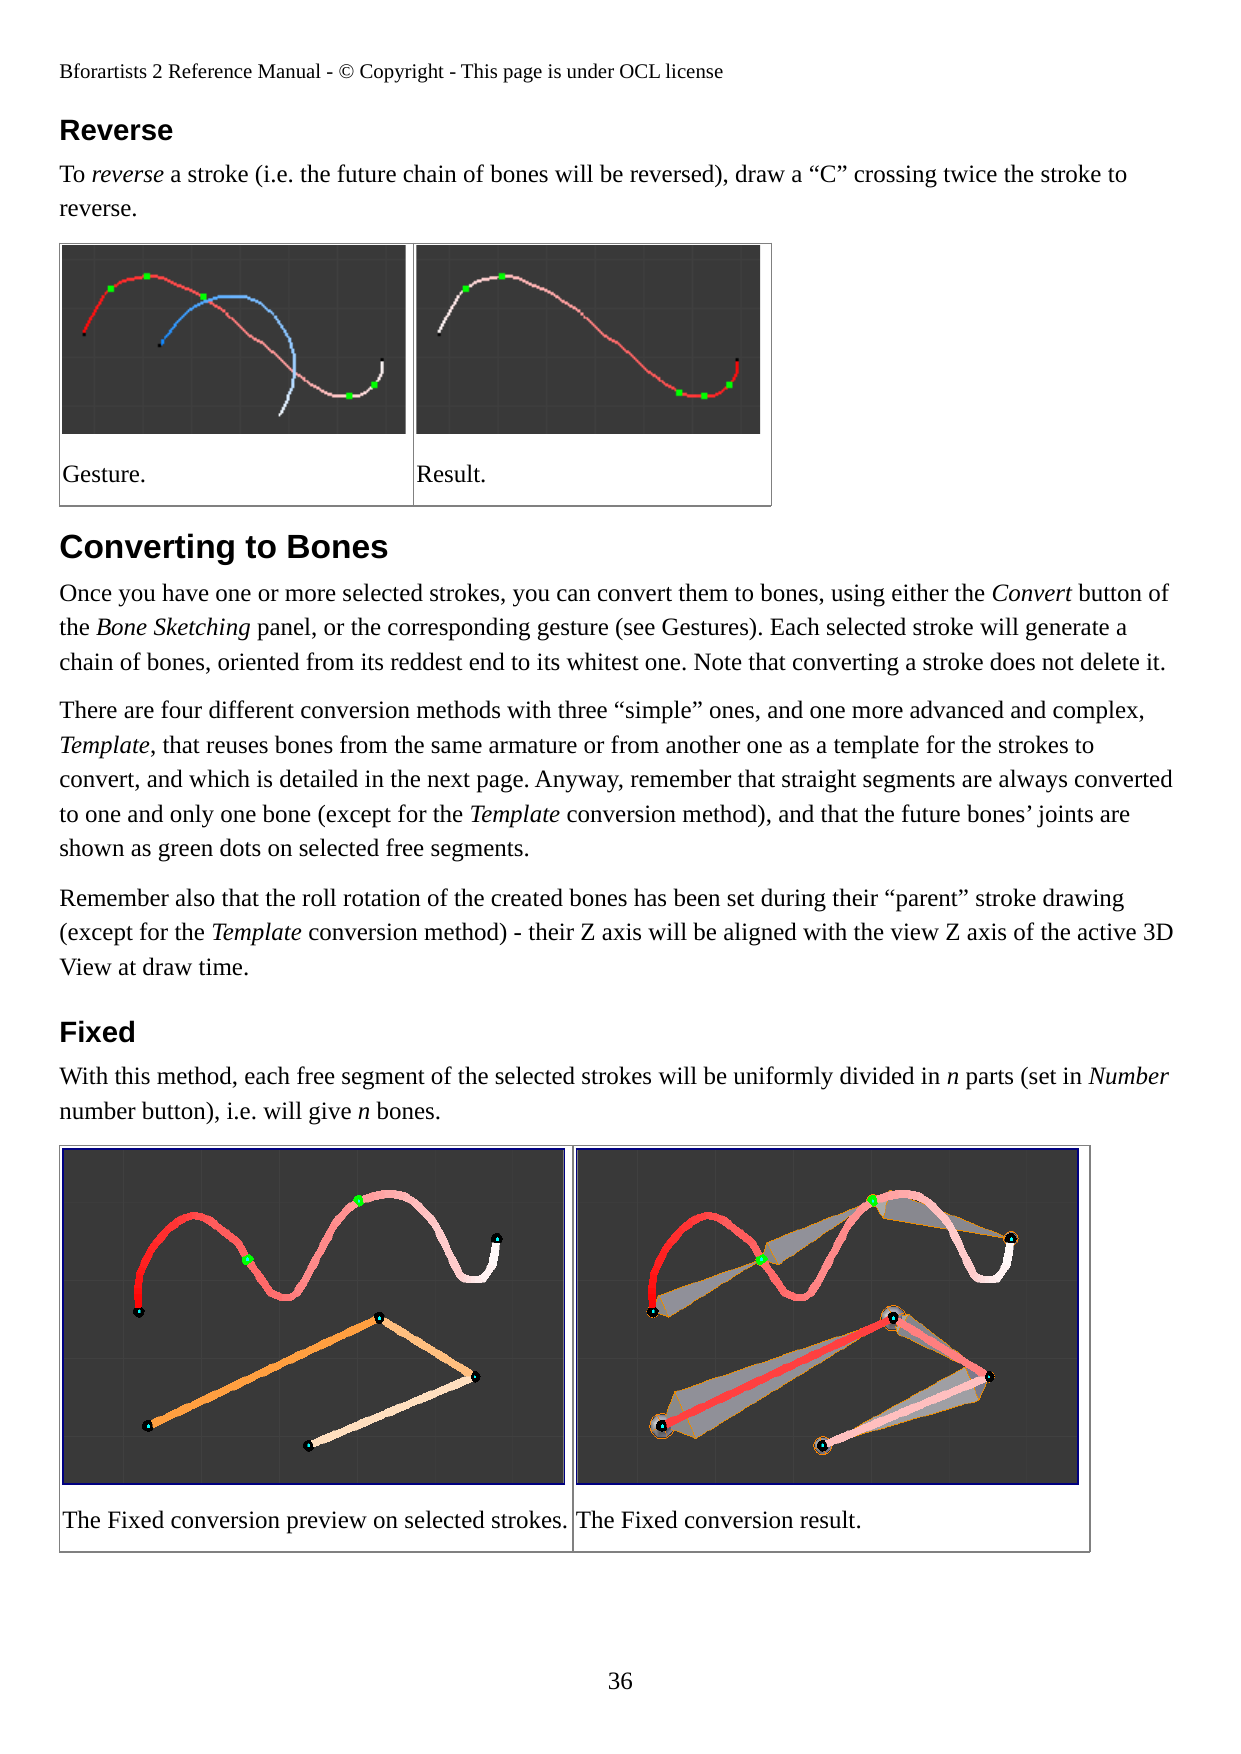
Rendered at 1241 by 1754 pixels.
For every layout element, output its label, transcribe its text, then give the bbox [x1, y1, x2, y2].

table_header The Fixed conversion preview on selected strokes. [60, 1146, 572, 1551]
picture [416, 245, 761, 434]
picture [64, 1150, 564, 1483]
subtitle Converting to Bones [59, 526, 1181, 565]
picture [577, 1150, 1077, 1483]
subtitle Fixed [59, 1015, 1181, 1049]
text With this method, each free segment of the selected strokes will be uniformly divided in n parts (set in Number number button), i.e. will give n bones. [59, 1061, 1181, 1125]
text To reverse a stroke (i.e. the future chain of bones will be reversed), draw a “C” crossing twice the stroke to reverse. [59, 159, 1181, 222]
text Remember also that the roll rotation of the created bones has been set during their “parent” stroke drawing (except for the Template conversion method) - their Z axis will be aligned with the view Z axis of the active 3D View at draw time. [59, 883, 1181, 980]
table_header Gesture. [60, 244, 413, 505]
text Once you have one or more selected strokes, you can convert them to bones, using either the Convert button of the Bone Sketching panel, or the corresponding gesture (see Gestures). Each selected stroke will generate a chain of bones, oriented from its reddest end to its whitest one. Note that converting a stroke does not delete it. [59, 578, 1181, 675]
table_header The Fixed conversion result. [574, 1146, 1089, 1551]
table_header Result. [414, 244, 771, 505]
subtitle Reverse [59, 113, 1181, 146]
picture [62, 245, 406, 434]
text There are four different conversion methods with three “simple” ones, and one more advanced and complex, Template, that reuses bones from the same armature or from another one as a template for the strokes to convert, and which is detailed in the next page. Anyway, remember that straight segments are always converted to one and only one bone (except for the Template conversion method), and that the future bones’ joints are shown as green dots on selected free segments. [59, 696, 1181, 862]
